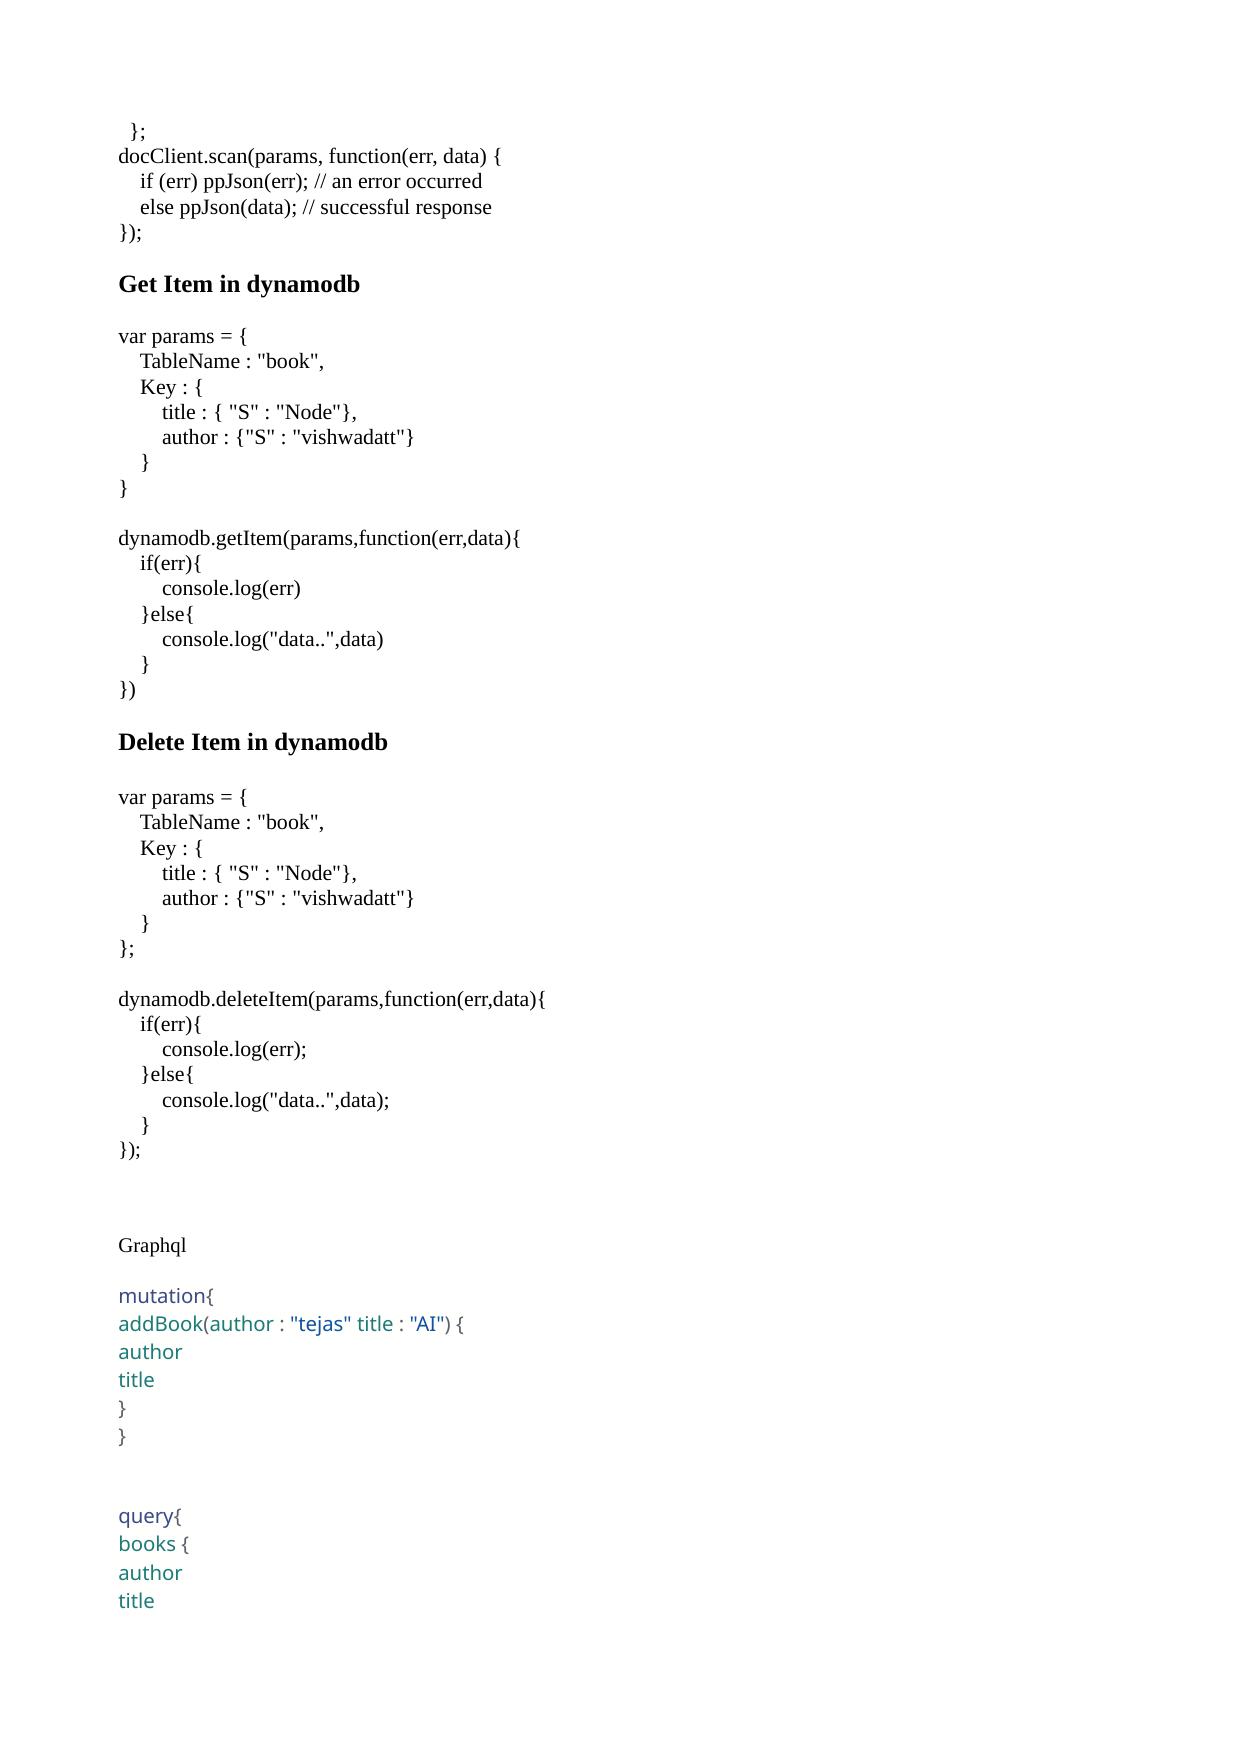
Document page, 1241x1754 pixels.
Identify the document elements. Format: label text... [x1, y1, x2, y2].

text } [118, 651, 1122, 676]
text Delete Item in dynamodb [118, 727, 1122, 755]
text author : {"S" : "vishwadatt"} [118, 424, 1122, 449]
text author [118, 1558, 1122, 1586]
text addBook(author : "tejas" title : "AI") { [118, 1309, 1122, 1337]
text title : { "S" : "Node"}, [118, 399, 1122, 424]
text TableName : "book", [118, 348, 1122, 374]
text console.log("data..",data) [118, 626, 1122, 651]
text dynamodb.getItem(params,function(err,data){ [118, 525, 1122, 550]
text var params = { [118, 784, 1122, 809]
text console.log("data..",data); [118, 1087, 1122, 1112]
text } [118, 1422, 1122, 1450]
text } [118, 449, 1122, 474]
text docClient.scan(params, function(err, data) { [118, 143, 1122, 168]
text }else{ [118, 601, 1122, 626]
text TableName : "book", [118, 809, 1122, 834]
text if (err) ppJson(err); // an error occurred [118, 168, 1122, 194]
text }); [118, 1137, 1122, 1161]
text mutation{ [118, 1281, 1122, 1309]
text else ppJson(data); // successful response [118, 194, 1122, 219]
text author : {"S" : "vishwadatt"} [118, 885, 1122, 910]
text author [118, 1337, 1122, 1365]
text }; [118, 118, 1122, 143]
text console.log(err); [118, 1036, 1122, 1061]
text }); [118, 219, 1122, 244]
text console.log(err) [118, 575, 1122, 601]
text var params = { [118, 323, 1122, 348]
text }) [118, 676, 1122, 701]
text title : { "S" : "Node"}, [118, 860, 1122, 885]
text title [118, 1365, 1122, 1393]
text query{ [118, 1502, 1122, 1530]
text Get Item in dynamodb [118, 269, 1122, 298]
text title [118, 1586, 1122, 1614]
text } [118, 910, 1122, 935]
text }else{ [118, 1061, 1122, 1087]
text } [118, 1393, 1122, 1422]
text } [118, 1112, 1122, 1137]
text } [118, 474, 1122, 500]
text Key : { [118, 374, 1122, 399]
text Key : { [118, 834, 1122, 860]
text dynamodb.deleteItem(params,function(err,data){ [118, 986, 1122, 1011]
text }; [118, 935, 1122, 961]
text books { [118, 1530, 1122, 1558]
text Graphql [118, 1233, 1122, 1257]
text if(err){ [118, 1011, 1122, 1036]
text if(err){ [118, 550, 1122, 575]
